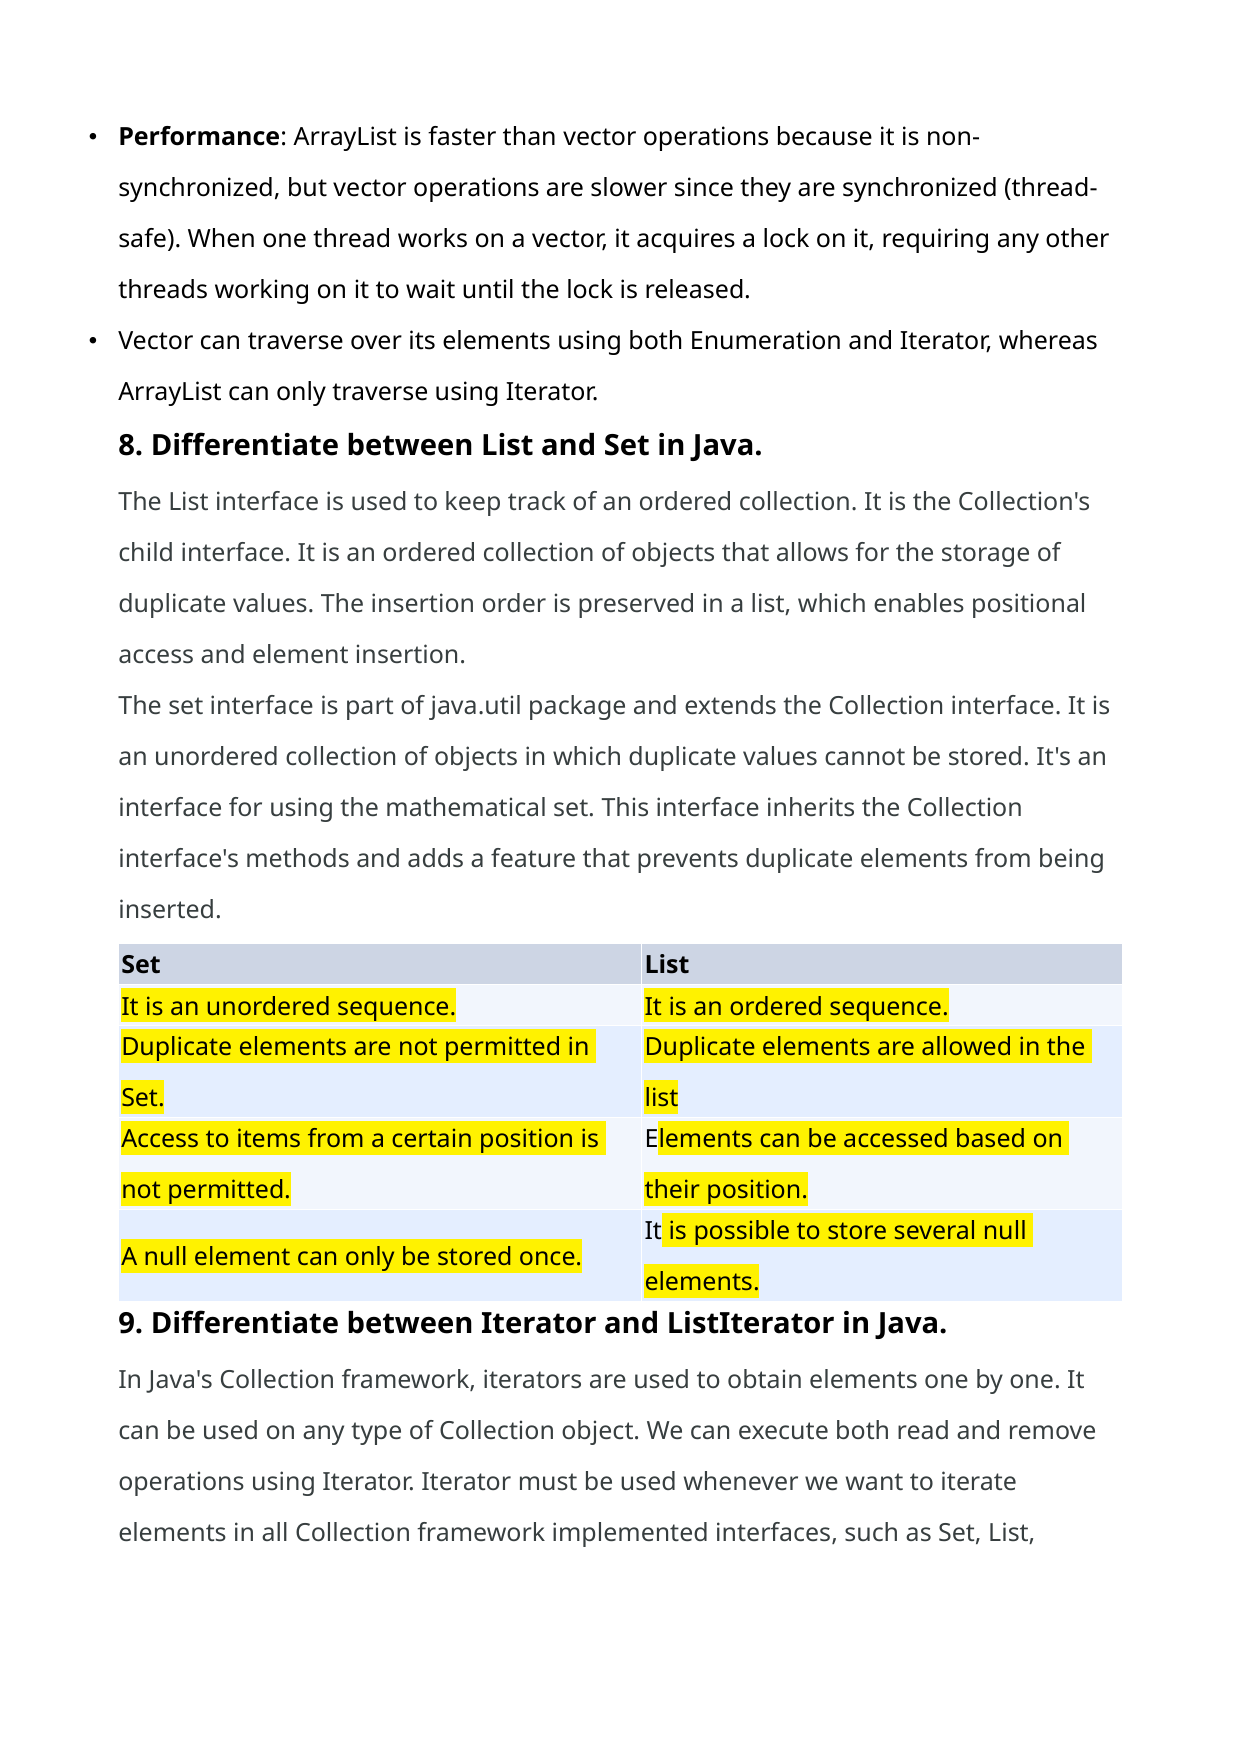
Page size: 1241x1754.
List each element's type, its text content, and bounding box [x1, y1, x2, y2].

table_header Set [119, 944, 641, 984]
text The set interface is part of java.util package and extends the Collection interface. It is an unordered collection of objects in which duplicate values cannot be stored. It's an interface for using the mathematical set. This interface inherits the Collection interface's methods and adds a feature that prevents duplicate elements from being inserted. [118, 688, 1122, 926]
table_cell Duplicate elements are not permitted in Set. [119, 1026, 641, 1117]
subtitle 9. Differentiate between Iterator and ListIterator in Java. [118, 1302, 1122, 1342]
list Performance: ArrayList is faster than vector operations because it is non-synchronized, but vector operations are slower since they are synchronized (thread-safe). When one thread works on a vector, it acquires a lock on it, requiring any other threads working on it to wait until the lock is released. [118, 118, 1122, 305]
table_cell It is an ordered sequence. [642, 985, 1122, 1025]
table_cell It is an unordered sequence. [119, 985, 641, 1025]
list Vector can traverse over its elements using both Enumeration and Iterator, whereas ArrayList can only traverse using Iterator. [118, 322, 1122, 407]
table_cell Elements can be accessed based on their position. [642, 1118, 1122, 1209]
table_cell It is possible to store several null elements. [642, 1210, 1122, 1301]
table_header List [642, 944, 1122, 984]
subtitle 8. Differentiate between List and Set in Java. [118, 424, 1122, 464]
table_cell A null element can only be stored once. [119, 1210, 641, 1301]
text The List interface is used to keep track of an ordered collection. It is the Collection's child interface. It is an ordered collection of objects that allows for the storage of duplicate values. The insertion order is preserved in a list, which enables positional access and element insertion. [118, 484, 1122, 671]
text In Java's Collection framework, iterators are used to obtain elements one by one. It can be used on any type of Collection object. We can execute both read and remove operations using Iterator. Iterator must be used whenever we want to iterate elements in all Collection framework implemented interfaces, such as Set, List, [118, 1362, 1122, 1549]
table_cell Access to items from a certain position is not permitted. [119, 1118, 641, 1209]
table_cell Duplicate elements are allowed in the list [642, 1026, 1122, 1117]
